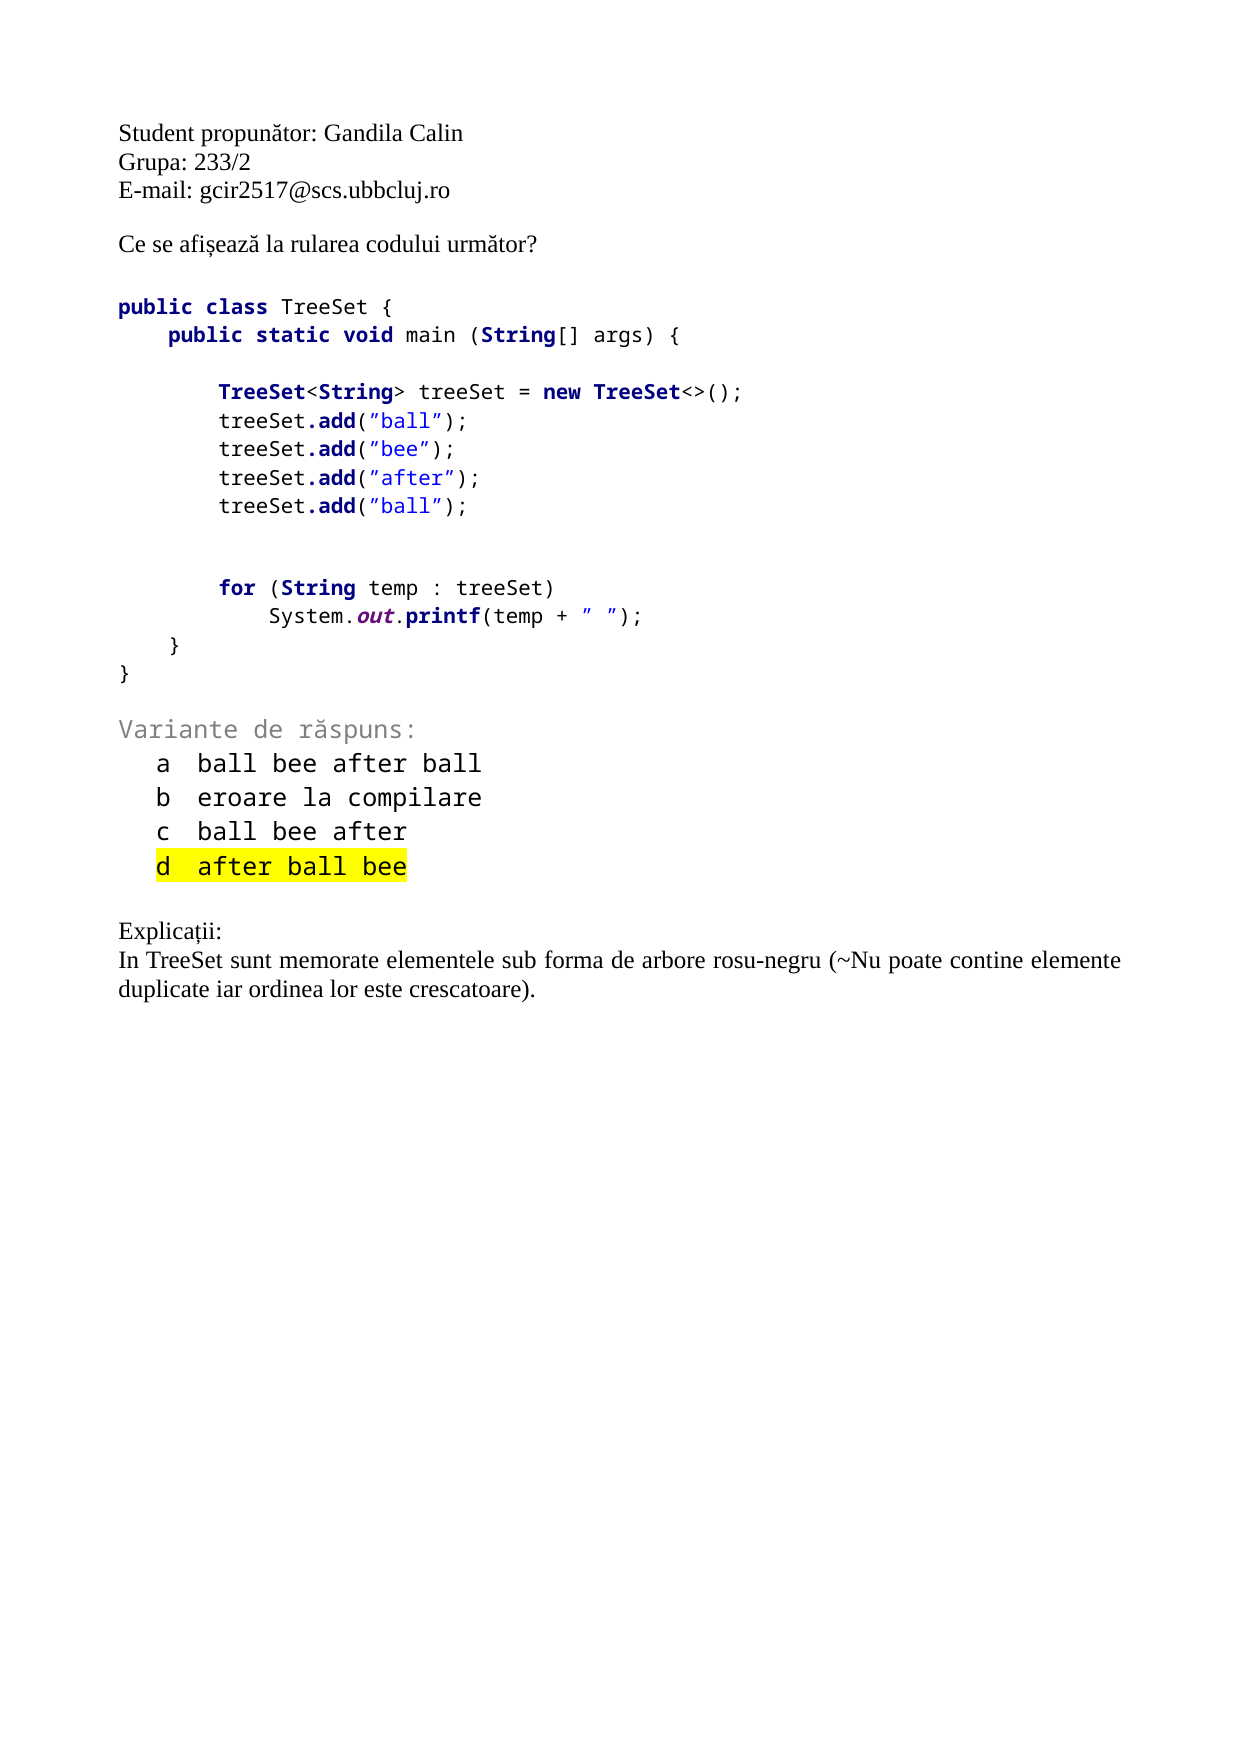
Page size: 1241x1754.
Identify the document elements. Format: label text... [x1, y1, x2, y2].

text Variante de răspuns: [118, 712, 1122, 746]
text E-mail: gcir2517@scs.ubbcluj.ro [118, 176, 1122, 204]
list after ball bee [156, 848, 1122, 882]
text Explicații: [118, 916, 1122, 945]
list ball bee after [156, 814, 1122, 848]
list ball bee after ball [156, 746, 1122, 780]
text In TreeSet sunt memorate elementele sub forma de arbore rosu-negru (~Nu poate contine elemente duplicate iar ordinea lor este crescatoare). [118, 945, 1122, 1002]
text for (String temp : treeSet) System.out.printf(temp + ” ”); } } [118, 545, 1122, 687]
text Ce se afișează la rularea codului următor? public class TreeSet { public static void main (String[] args) { TreeSet<String> treeSet = new TreeSet<>(); treeSet.add(”ball”); treeSet.add(”bee”); treeSet.add(”after”); treeSet.add(”ball”); [118, 229, 1122, 520]
list eroare la compilare [156, 780, 1122, 814]
text Student propunător: Gandila Calin [118, 118, 1122, 147]
text Grupa: 233/2 [118, 147, 1122, 176]
